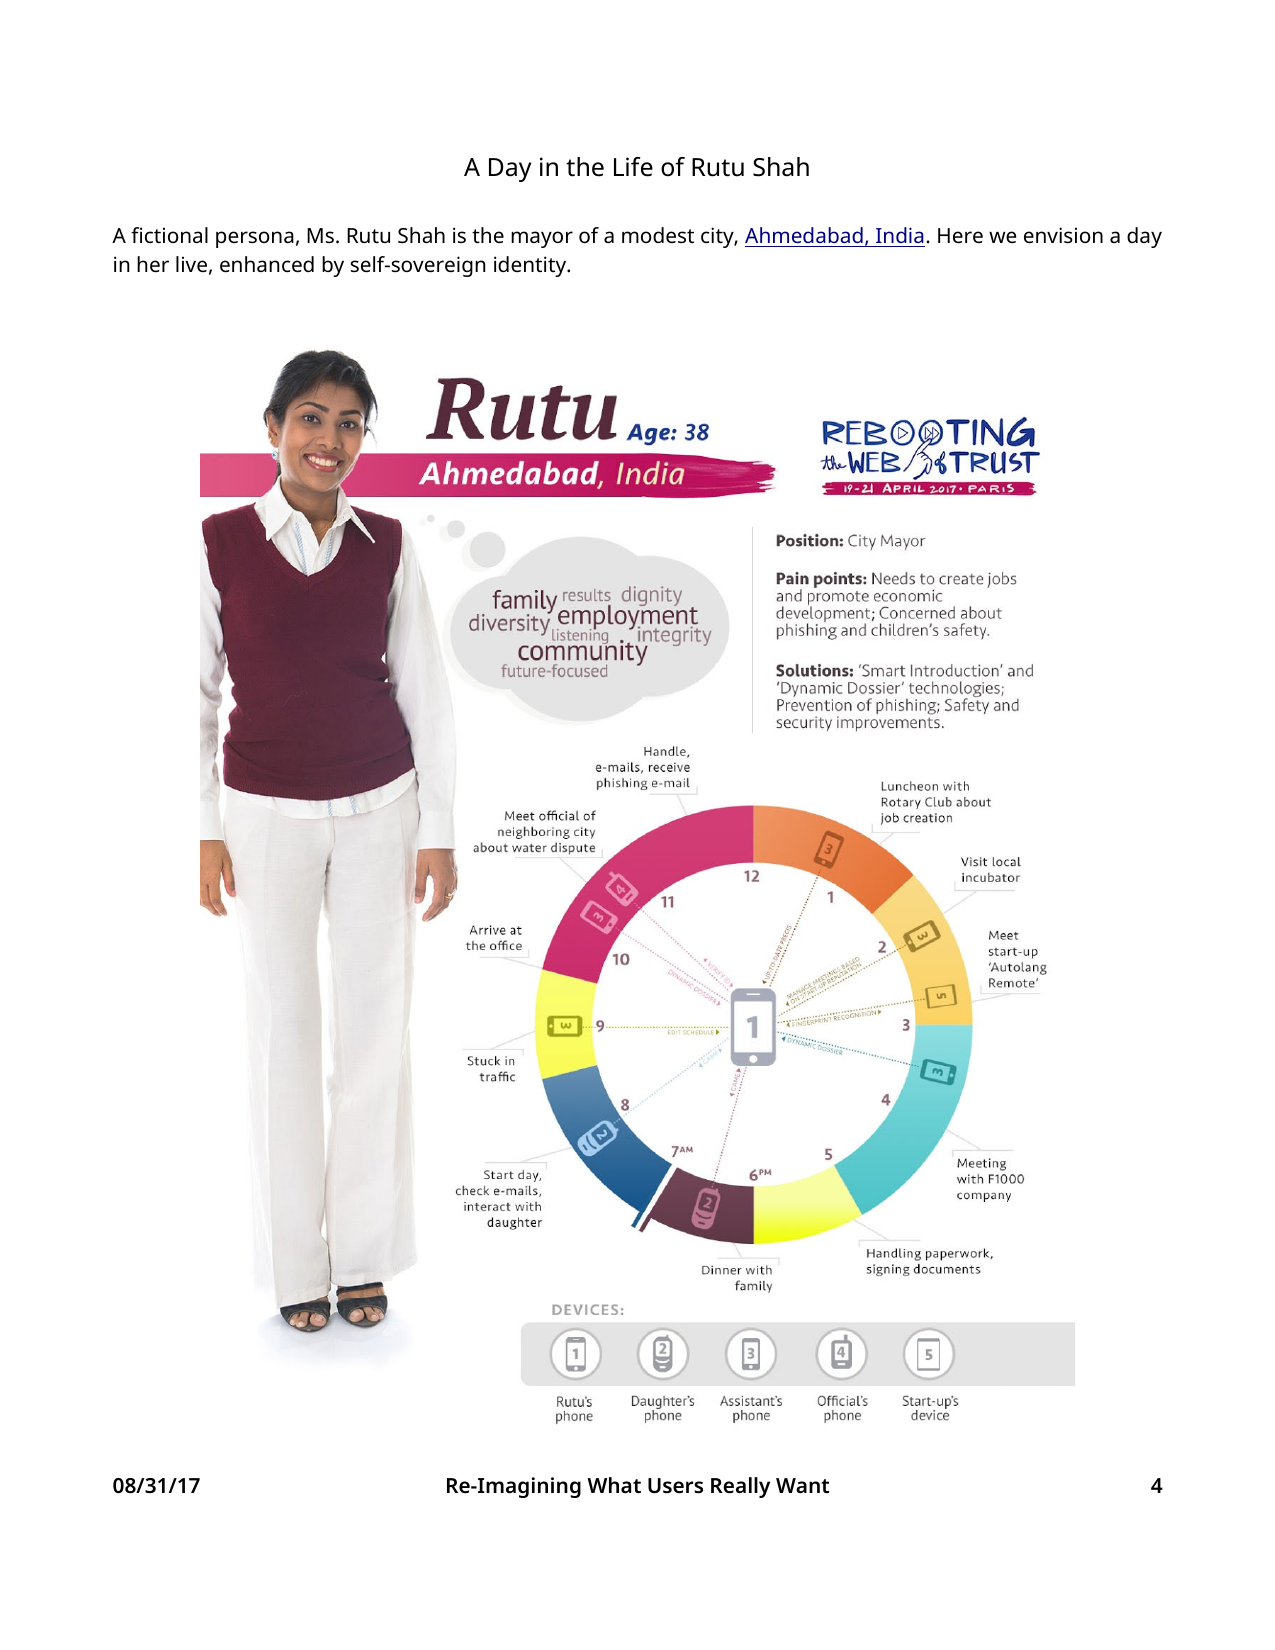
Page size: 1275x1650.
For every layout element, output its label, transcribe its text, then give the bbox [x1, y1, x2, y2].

subtitle A Day in the Life of Rutu Shah [112, 150, 1162, 184]
text A fictional persona, Ms. Rutu Shah is the mayor of a modest city, Ahmedabad, India. Here we envision a day in her live, enhanced by self-sovereign identity. [112, 222, 1162, 278]
picture [200, 317, 1075, 1451]
